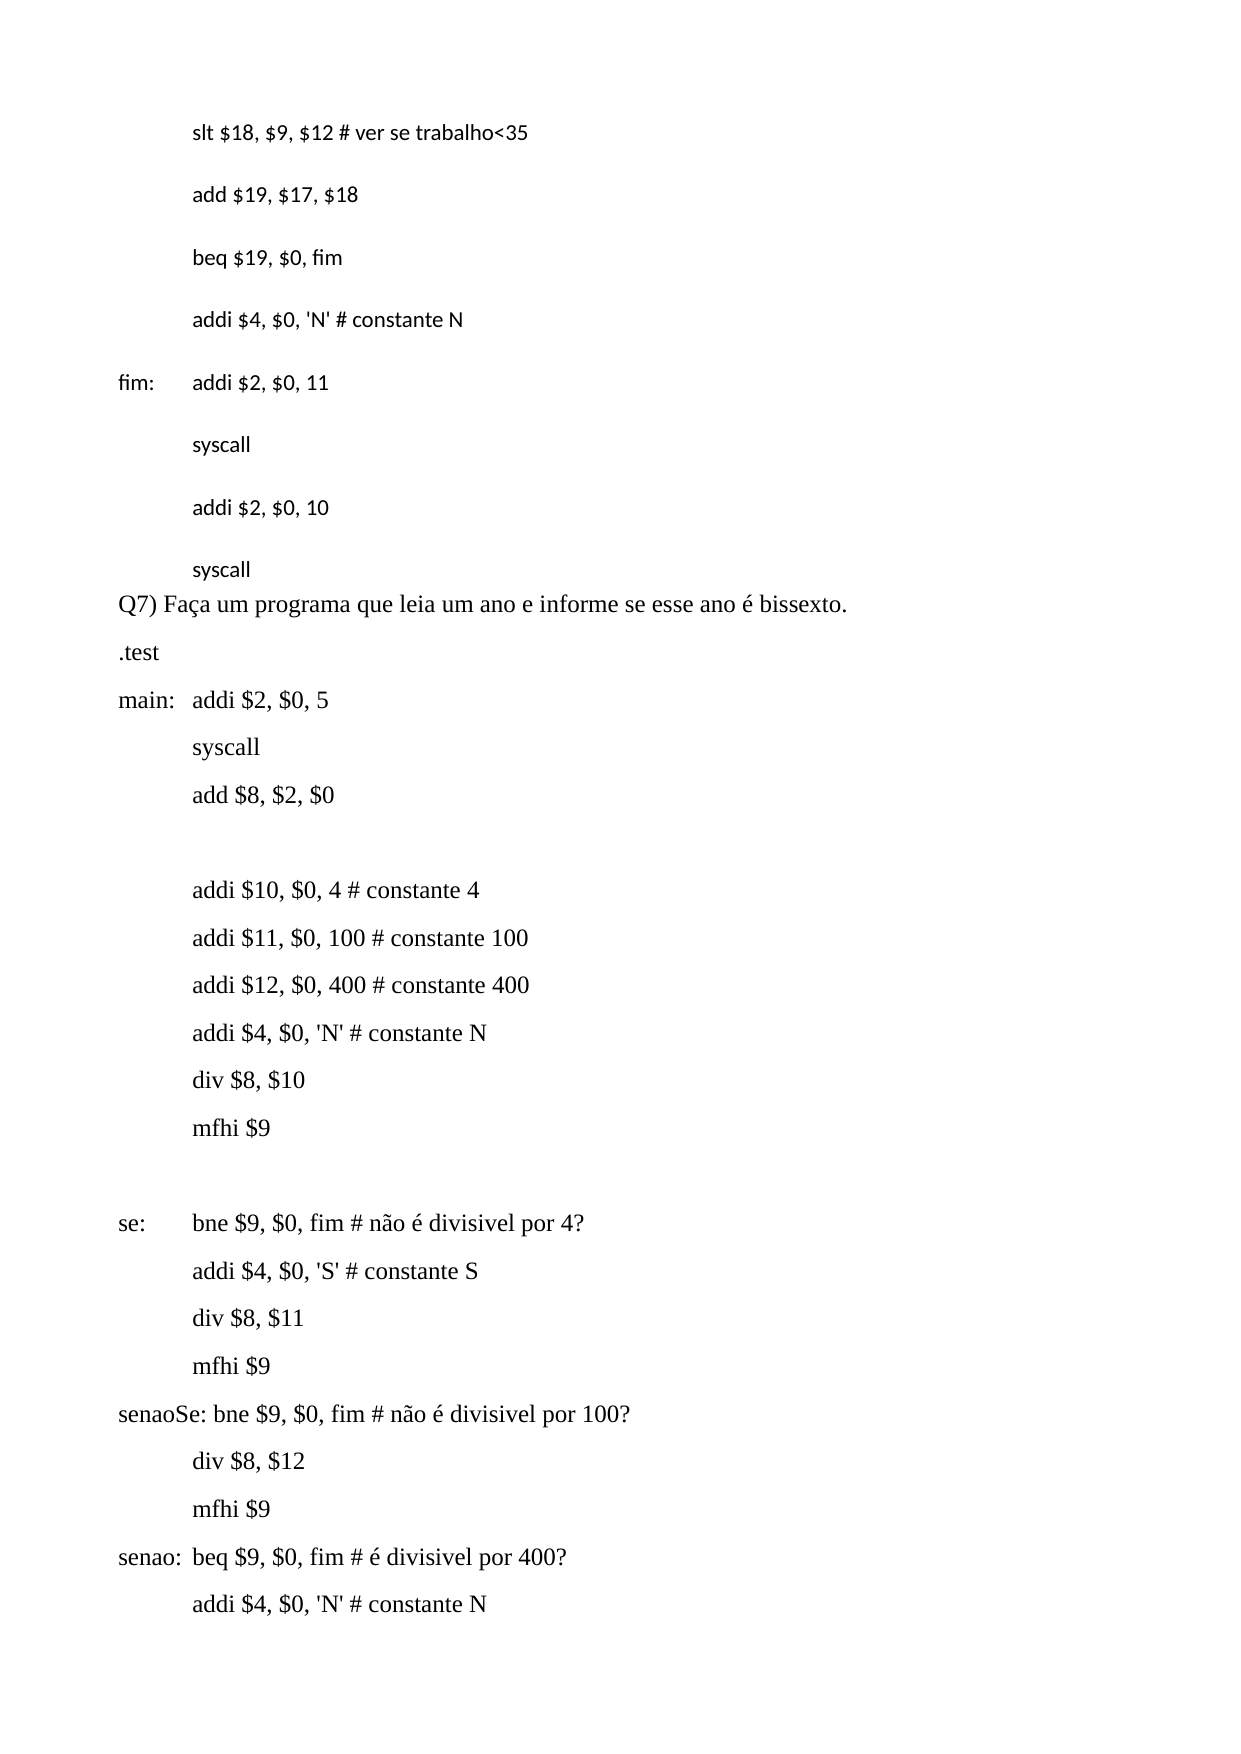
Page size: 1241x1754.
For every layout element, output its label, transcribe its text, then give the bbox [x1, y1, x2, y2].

text addi $2, $0, 10 [118, 493, 1122, 521]
text addi $11, $0, 100 # constante 100 [118, 923, 1122, 951]
text syscall [118, 431, 1122, 459]
text div $8, $10 [118, 1066, 1122, 1094]
text add $8, $2, $0 [118, 780, 1122, 809]
text addi $4, $0, 'N' # constante N [118, 1018, 1122, 1047]
text syscall [118, 732, 1122, 761]
text senaoSe: bne $9, $0, fim # não é divisivel por 100? [118, 1399, 1122, 1427]
text div $8, $12 [118, 1446, 1122, 1475]
text addi $4, $0, 'S' # constante S [118, 1256, 1122, 1285]
text fim: addi $2, $0, 11 [118, 368, 1122, 396]
text mfhi $9 [118, 1113, 1122, 1142]
text addi $4, $0, 'N' # constante N [118, 1589, 1122, 1618]
text .test [118, 637, 1122, 666]
text beq $19, $0, fim [118, 243, 1122, 271]
text addi $4, $0, 'N' # constante N [118, 306, 1122, 334]
text se: bne $9, $0, fim # não é divisivel por 4? [118, 1208, 1122, 1237]
text mfhi $9 [118, 1494, 1122, 1523]
text Q7) Faça um programa que leia um ano e informe se esse ano é bissexto. [118, 589, 1122, 618]
text main: addi $2, $0, 5 [118, 685, 1122, 713]
text add $19, $17, $18 [118, 181, 1122, 209]
text syscall [118, 556, 1122, 584]
text addi $12, $0, 400 # constante 400 [118, 970, 1122, 999]
text senao: beq $9, $0, fim # é divisivel por 400? [118, 1542, 1122, 1570]
text mfhi $9 [118, 1351, 1122, 1380]
text slt $18, $9, $12 # ver se trabalho<35 [118, 118, 1122, 146]
text addi $10, $0, 4 # constante 4 [118, 875, 1122, 904]
text div $8, $11 [118, 1303, 1122, 1332]
